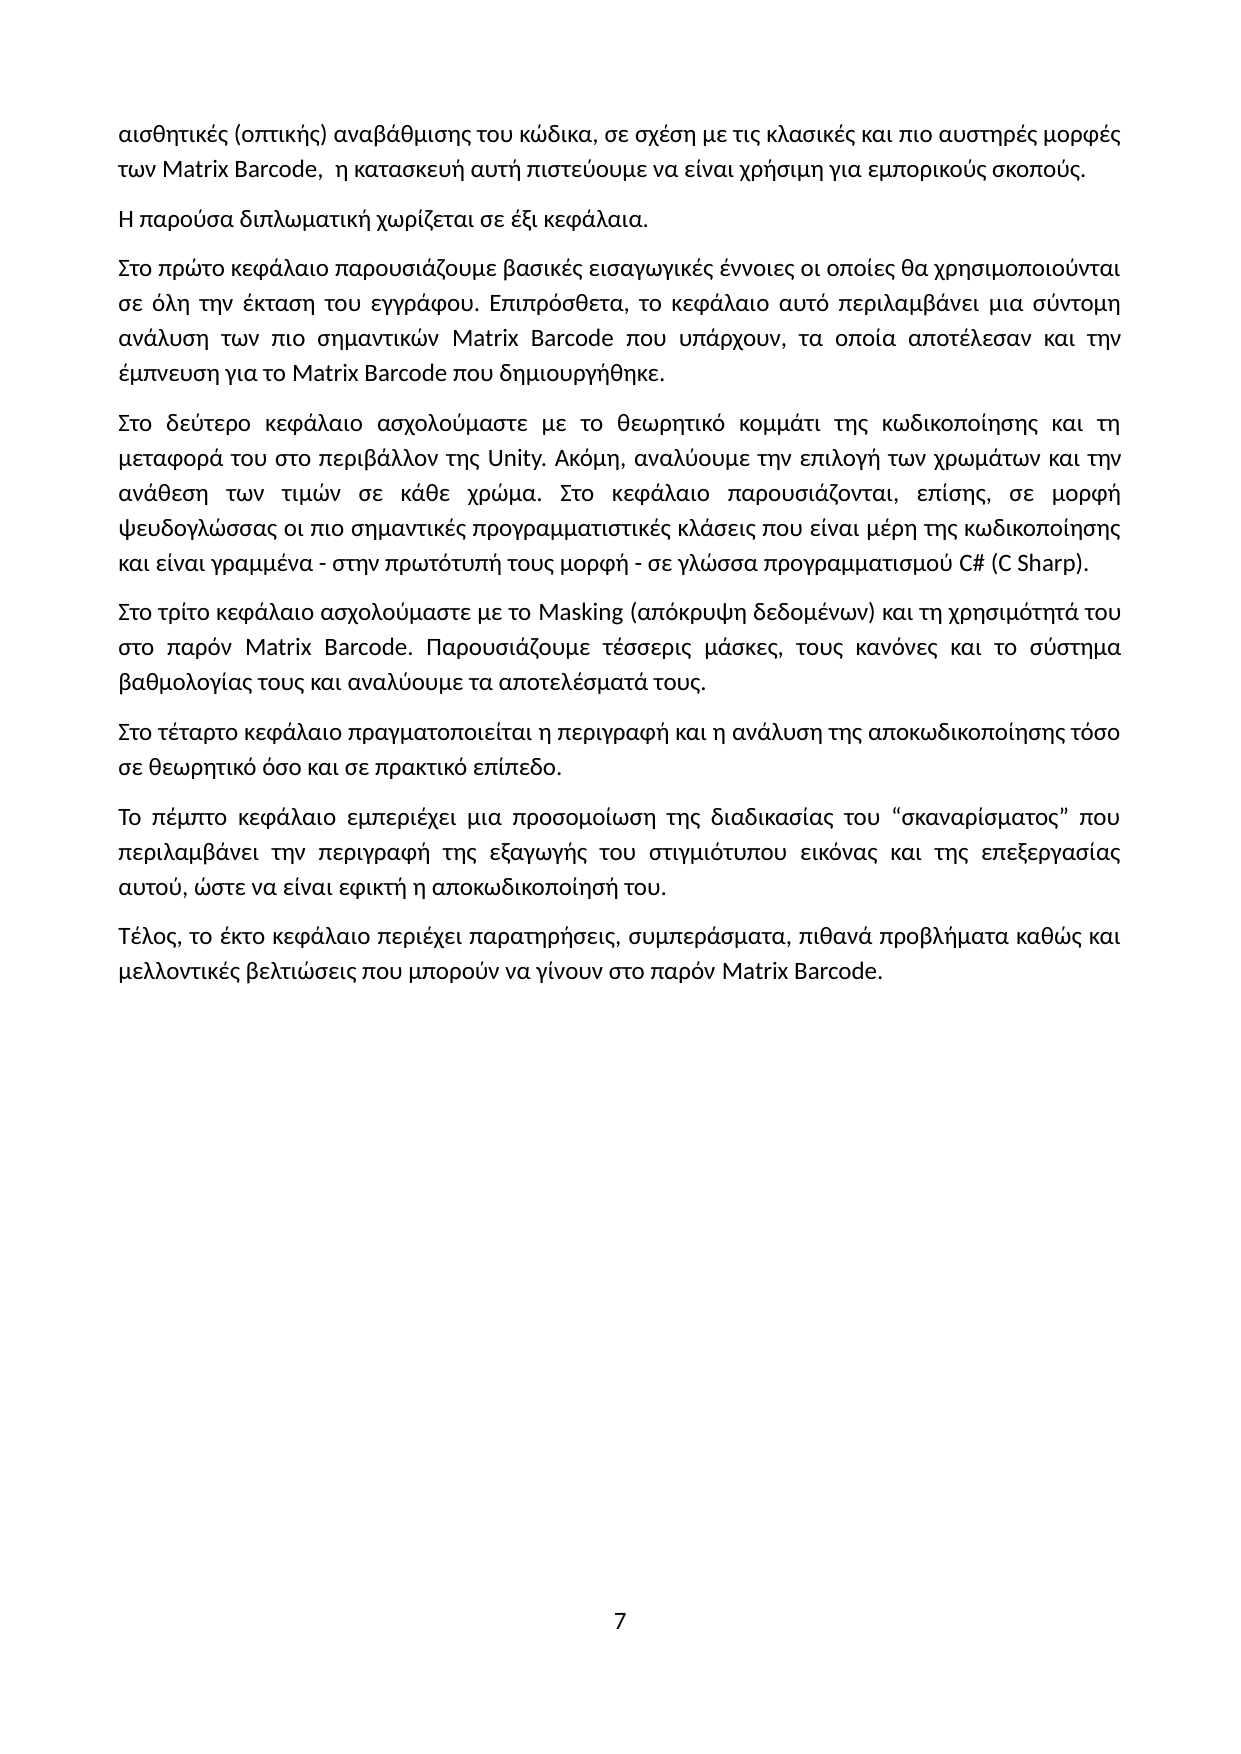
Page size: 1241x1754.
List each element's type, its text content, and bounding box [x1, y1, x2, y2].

text Το πέμπτο κεφάλαιο εμπεριέχει μια προσομοίωση της διαδικασίας του “σκαναρίσματος” που περιλαμβάνει την περιγραφή της εξαγωγής του στιγμιότυπου εικόνας και της επεξεργασίας αυτού, ώστε να είναι εφικτή η αποκωδικοποίησή του. [118, 801, 1122, 901]
text Η παρούσα διπλωματική χωρίζεται σε έξι κεφάλαια. [118, 203, 1122, 233]
text Τέλος, το έκτο κεφάλαιο περιέχει παρατηρήσεις, συμπεράσματα, πιθανά προβλήματα καθώς και μελλοντικές βελτιώσεις που μπορούν να γίνουν στο παρόν Matrix Barcode. [118, 920, 1122, 986]
text Στο δεύτερο κεφάλαιο ασχολούμαστε με το θεωρητικό κομμάτι της κωδικοποίησης και τη μεταφορά του στο περιβάλλον της Unity. Ακόμη, αναλύουμε την επιλογή των χρωμάτων και την ανάθεση των τιμών σε κάθε χρώμα. Στο κεφάλαιο παρουσιάζονται, επίσης, σε μορφή ψευδογλώσσας οι πιο σημαντικές προγραμματιστικές κλάσεις που είναι μέρη της κωδικοποίησης και είναι γραμμένα - στην πρωτότυπή τους μορφή - σε γλώσσα προγραμματισμού C# (C Sharp). [118, 407, 1122, 577]
text Στο πρώτο κεφάλαιο παρουσιάζουμε βασικές εισαγωγικές έννοιες οι οποίες θα χρησιμοποιούνται σε όλη την έκταση του εγγράφου. Επιπρόσθετα, το κεφάλαιο αυτό περιλαμβάνει μια σύντομη ανάλυση των πιο σημαντικών Matrix Barcode που υπάρχουν, τα οποία αποτέλεσαν και την έμπνευση για το Matrix Barcode που δημιουργήθηκε. [118, 252, 1122, 388]
text αισθητικές (οπτικής) αναβάθμισης του κώδικα, σε σχέση με τις κλασικές και πιο αυστηρές μορφές των Matrix Barcode, η κατασκευή αυτή πιστεύουμε να είναι χρήσιμη για εμπορικούς σκοπούς. [118, 118, 1122, 184]
text Στο τρίτο κεφάλαιο ασχολούμαστε με το Masking (απόκρυψη δεδομένων) και τη χρησιμότητά του στο παρόν Matrix Barcode. Παρουσιάζουμε τέσσερις μάσκες, τους κανόνες και το σύστημα βαθμολογίας τους και αναλύουμε τα αποτελέσματά τους. [118, 596, 1122, 697]
text Στο τέταρτο κεφάλαιο πραγματοποιείται η περιγραφή και η ανάλυση της αποκωδικοποίησης τόσο σε θεωρητικό όσο και σε πρακτικό επίπεδο. [118, 716, 1122, 782]
